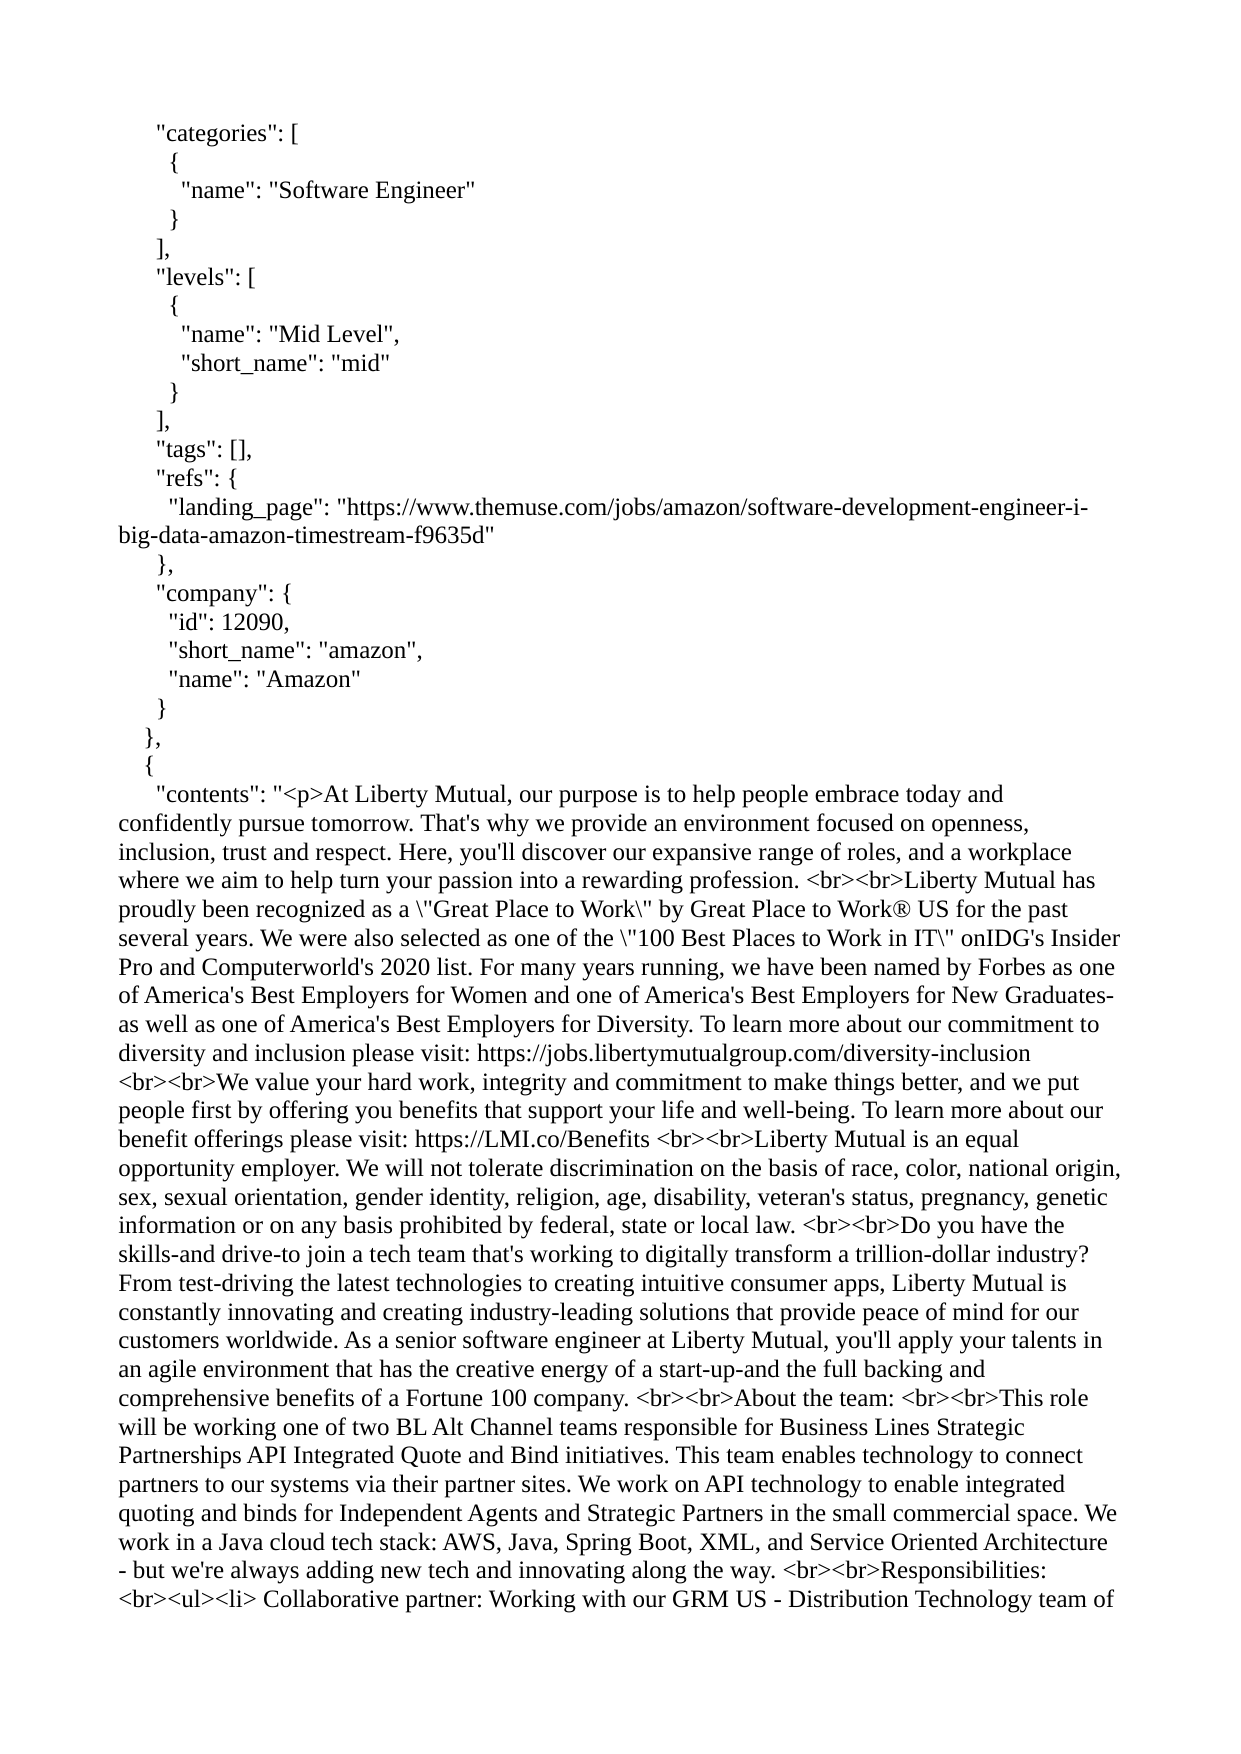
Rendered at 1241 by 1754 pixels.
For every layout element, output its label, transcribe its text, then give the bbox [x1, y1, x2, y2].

text "categories": [ [118, 118, 1122, 147]
text "short_name": "amazon", [118, 636, 1122, 664]
text { [118, 291, 1122, 319]
text "tags": [], [118, 434, 1122, 463]
text "id": 12090, [118, 607, 1122, 636]
text "levels": [ [118, 262, 1122, 291]
text }, [118, 549, 1122, 578]
text "name": "Mid Level", [118, 319, 1122, 348]
text }, [118, 722, 1122, 751]
text "landing_page": "https://www.themuse.com/jobs/amazon/software-development-engineer-i-big-data-amazon-timestream-f9635d" [118, 492, 1122, 549]
text } [118, 204, 1122, 233]
text "short_name": "mid" [118, 348, 1122, 377]
text "refs": { [118, 463, 1122, 492]
text ], [118, 406, 1122, 434]
text "name": "Software Engineer" [118, 176, 1122, 204]
text } [118, 693, 1122, 722]
text ], [118, 233, 1122, 262]
text { [118, 147, 1122, 176]
text "name": "Amazon" [118, 664, 1122, 693]
text } [118, 377, 1122, 406]
text { [118, 751, 1122, 779]
text "contents": "<p>At Liberty Mutual, our purpose is to help people embrace today and confidently pursue tomorrow. That's why we provide an environment focused on openness, inclusion, trust and respect. Here, you'll discover our expansive range of roles, and a workplace where we aim to help turn your passion into a rewarding profession. <br><br>Liberty Mutual has proudly been recognized as a \"Great Place to Work\" by Great Place to Work® US for the past several years. We were also selected as one of the \"100 Best Places to Work in IT\" onIDG's Insider Pro and Computerworld's 2020 list. For many years running, we have been named by Forbes as one of America's Best Employers for Women and one of America's Best Employers for New Graduates-as well as one of America's Best Employers for Diversity. To learn more about our commitment to diversity and inclusion please visit: https://jobs.libertymutualgroup.com/diversity-inclusion <br><br>We value your hard work, integrity and commitment to make things better, and we put people first by offering you benefits that support your life and well-being. To learn more about our benefit offerings please visit: https://LMI.co/Benefits <br><br>Liberty Mutual is an equal opportunity employer. We will not tolerate discrimination on the basis of race, color, national origin, sex, sexual orientation, gender identity, religion, age, disability, veteran's status, pregnancy, genetic information or on any basis prohibited by federal, state or local law. <br><br>Do you have the skills-and drive-to join a tech team that's working to digitally transform a trillion-dollar industry? From test-driving the latest technologies to creating intuitive consumer apps, Liberty Mutual is constantly innovating and creating industry-leading solutions that provide peace of mind for our customers worldwide. As a senior software engineer at Liberty Mutual, you'll apply your talents in an agile environment that has the creative energy of a start-up-and the full backing and comprehensive benefits of a Fortune 100 company. <br><br>About the team: <br><br>This role will be working one of two BL Alt Channel teams responsible for Business Lines Strategic Partnerships API Integrated Quote and Bind initiatives. This team enables technology to connect partners to our systems via their partner sites. We work on API technology to enable integrated quoting and binds for Independent Agents and Strategic Partners in the small commercial space. We work in a Java cloud tech stack: AWS, Java, Spring Boot, XML, and Service Oriented Architecture - but we're always adding new tech and innovating along the way. <br><br>Responsibilities: <br><ul><li> Collaborative partner: Working with our GRM US - Distribution Technology team of [118, 779, 1122, 1613]
text "company": { [118, 578, 1122, 607]
